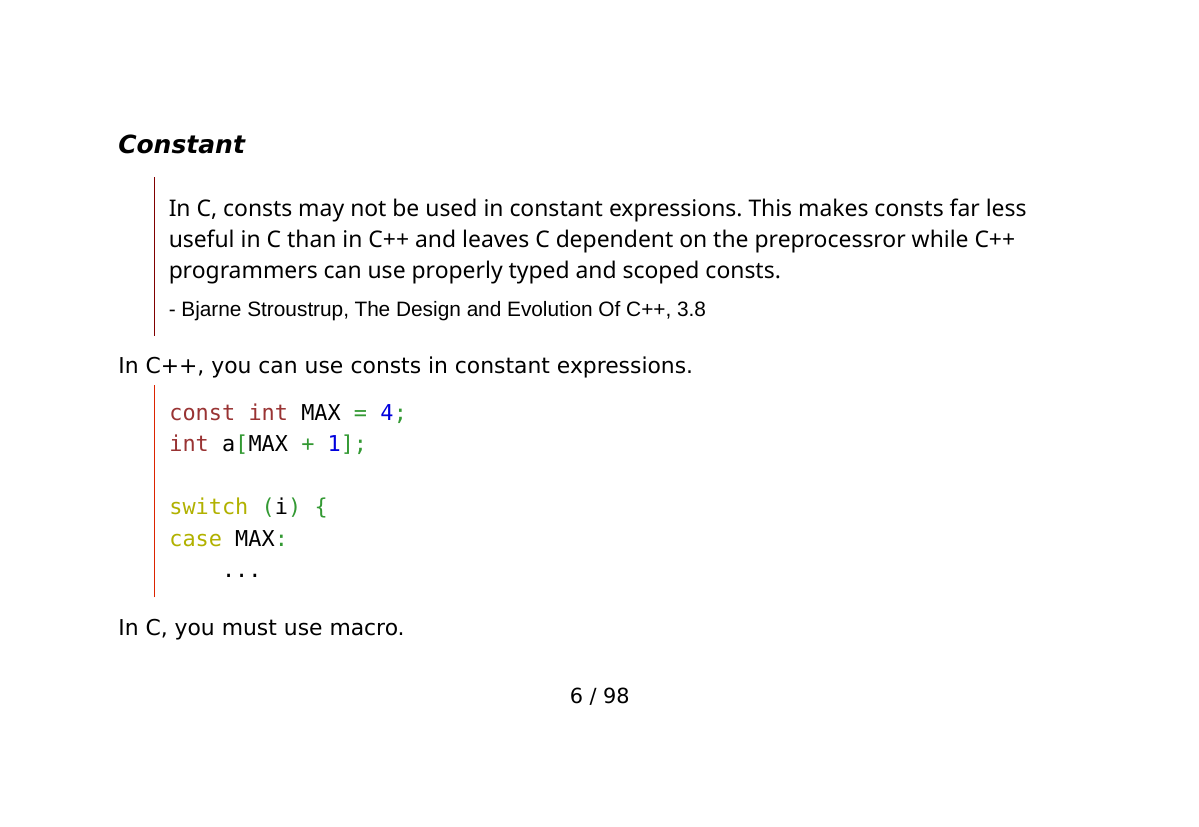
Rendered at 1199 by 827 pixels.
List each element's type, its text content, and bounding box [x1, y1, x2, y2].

text const int MAX = 4; [155, 385, 1081, 417]
text In C++, you can use consts in constant expressions. [118, 354, 1081, 379]
title Constant [118, 130, 1081, 159]
text int a[MAX + 1]; [155, 417, 1081, 457]
text case MAX: [155, 511, 1081, 542]
text ... [155, 542, 1081, 597]
text switch (i) { [155, 479, 1081, 511]
text - Bjarne Stroustrup, The Design and Evolution Of C++, 3.8 [155, 282, 1081, 336]
text In C, consts may not be used in constant expressions. This makes consts far less useful in C than in C++ and leaves C dependent on the preprocessror while C++ programmers can use properly typed and scoped consts. [155, 177, 1081, 282]
text In C, you must use macro. [118, 615, 1081, 641]
